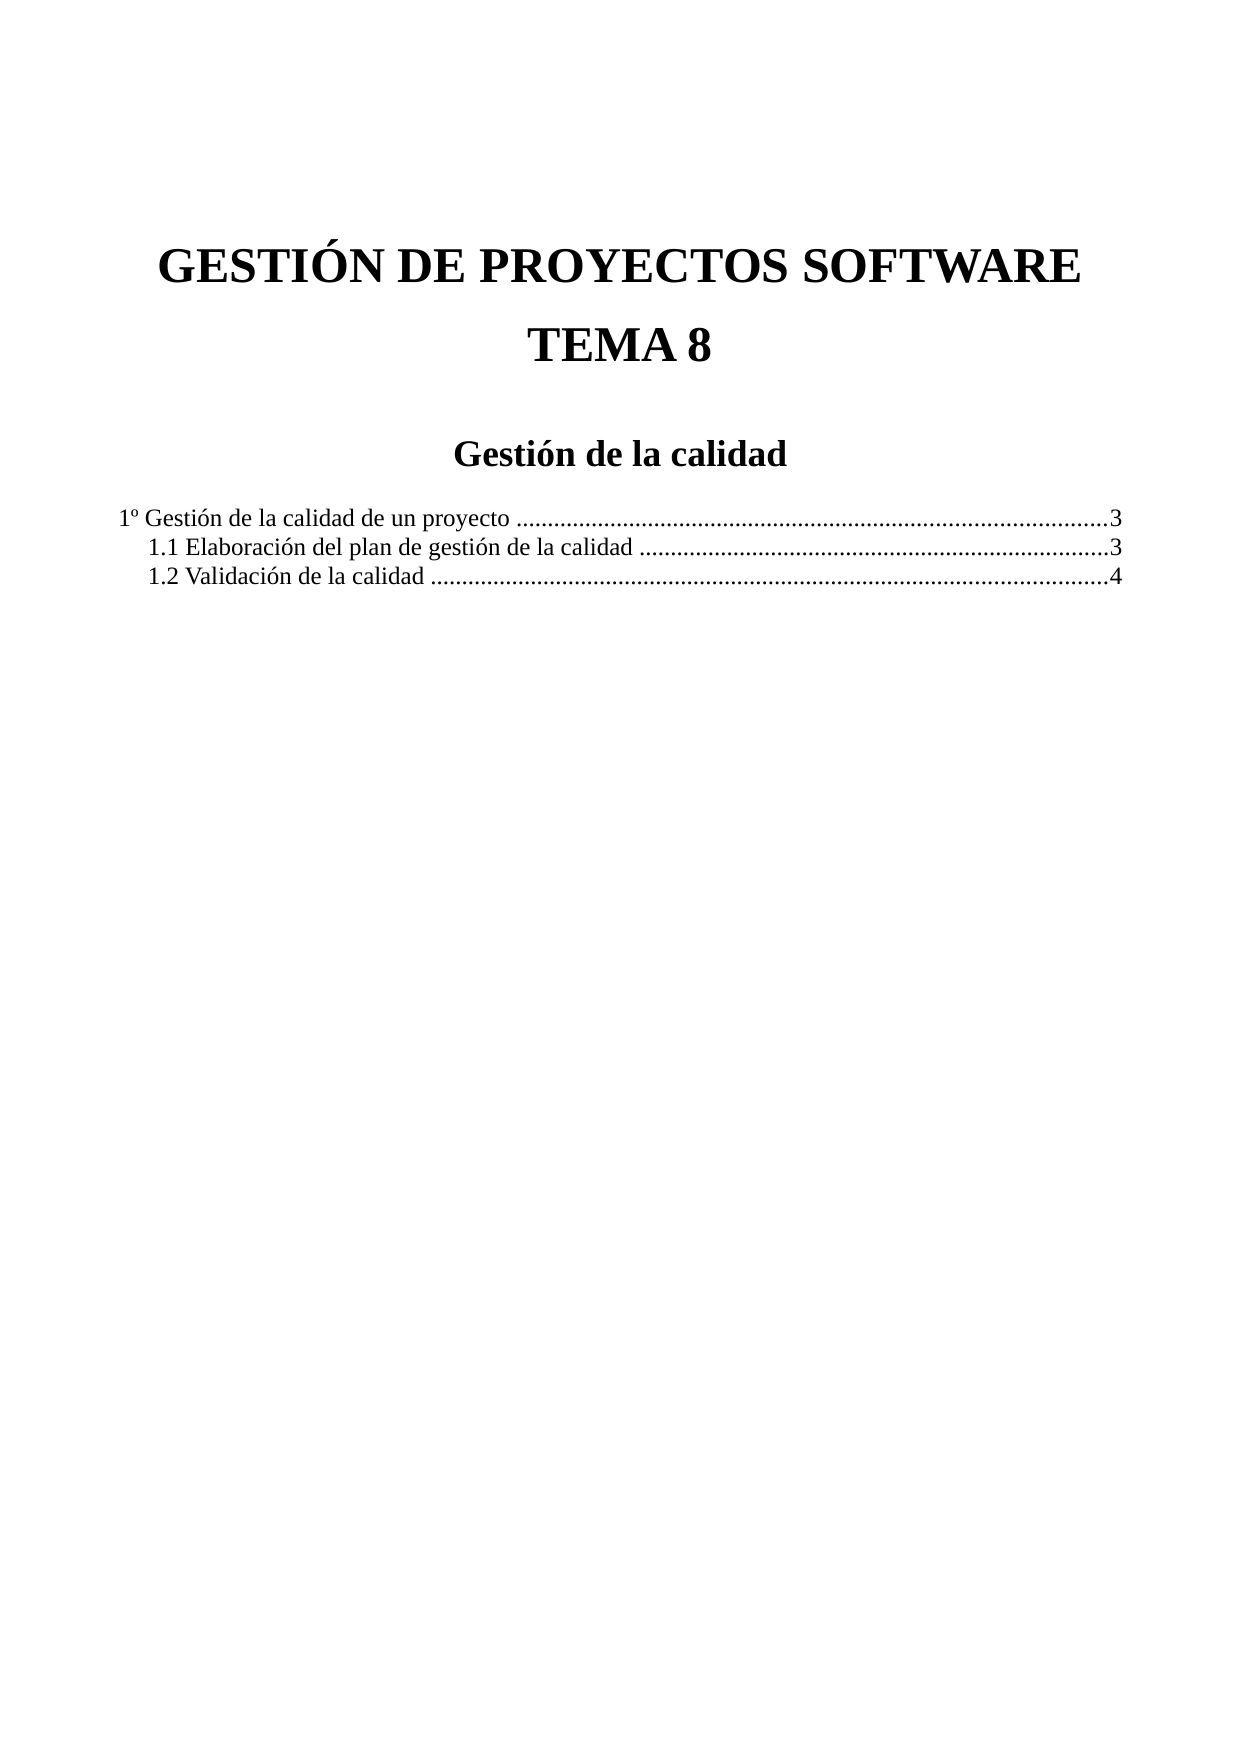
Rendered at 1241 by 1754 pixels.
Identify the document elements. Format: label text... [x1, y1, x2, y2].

text TEMA 8 [118, 314, 1122, 372]
text 1.2 Validación de la calidad 4 [148, 561, 1122, 590]
text 1º Gestión de la calidad de un proyecto 3 [118, 503, 1122, 532]
text GESTIÓN DE PROYECTOS SOFTWARE [118, 236, 1122, 294]
text Gestión de la calidad [118, 431, 1122, 474]
text 1.1 Elaboración del plan de gestión de la calidad 3 [148, 532, 1122, 561]
